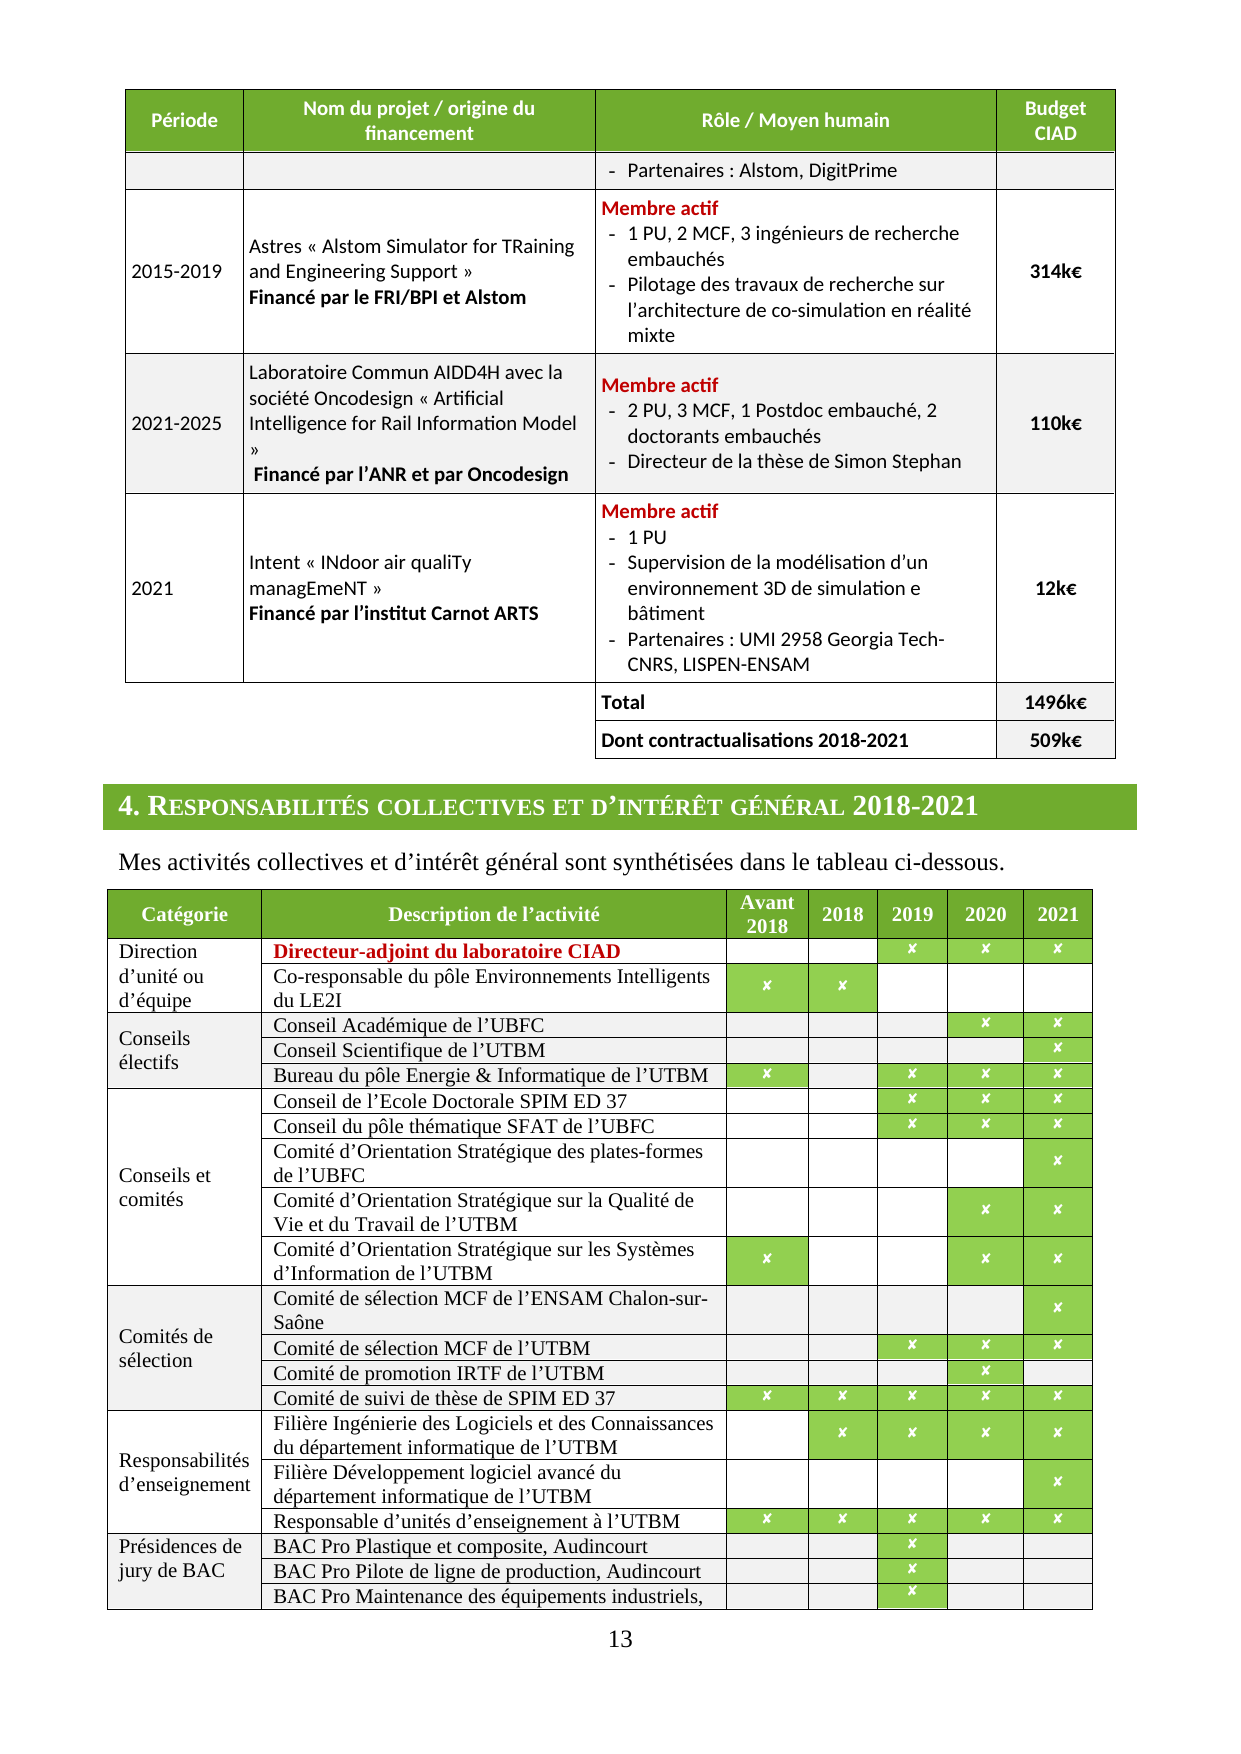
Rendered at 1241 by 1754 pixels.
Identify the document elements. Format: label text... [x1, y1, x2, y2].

table_cell [809, 1361, 877, 1384]
table_cell  [1024, 1139, 1092, 1187]
table_cell  [878, 1114, 947, 1138]
table_cell BAC Pro Maintenance des équipements industriels, [262, 1584, 726, 1608]
table_cell  [727, 964, 808, 1012]
table_cell 509k€ [997, 720, 1115, 758]
table_cell  [1024, 1460, 1092, 1508]
table_cell 314k€ [997, 189, 1115, 353]
table_cell  [948, 1509, 1023, 1533]
table_cell  [1024, 1188, 1092, 1236]
table_cell Conseil Scientifique de l’UTBM [262, 1038, 726, 1062]
table_cell  [727, 1509, 808, 1533]
table_cell [1024, 1559, 1092, 1583]
table_cell  [878, 1509, 947, 1533]
table_cell 2015-2019 [126, 190, 243, 353]
table_cell [948, 1460, 1023, 1508]
table_cell [727, 1089, 808, 1113]
table_cell Filière Ingénierie des Logiciels et des Connaissances du département informatique de l’UTBM [262, 1411, 726, 1459]
table_cell BAC Pro Plastique et composite, Audincourt [262, 1534, 726, 1558]
table_cell  [1024, 1089, 1092, 1113]
table_cell  [727, 1237, 808, 1285]
table_cell  [948, 1064, 1023, 1087]
table_header Nom du projet / origine du financement [244, 90, 595, 151]
table_cell Laboratoire Commun AIDD4H avec la société Oncodesign « Artificial Intelligence for Rail Information Model » Financé par l’ANR et par Oncodesign [244, 354, 595, 492]
table_cell [948, 1139, 1023, 1187]
table_cell Conseil Académique de l’UBFC [262, 1013, 726, 1037]
table_cell  [948, 1188, 1023, 1236]
table_cell  [809, 964, 877, 1012]
table_cell [809, 1584, 877, 1608]
table_cell Conseils et comités [108, 1089, 261, 1285]
table_cell  [1024, 1064, 1092, 1087]
table_cell  [1024, 1237, 1092, 1285]
table_cell [809, 1139, 877, 1187]
table_cell Conseils électifs [108, 1013, 261, 1087]
table_cell [244, 153, 595, 189]
table_cell Conseil du pôle thématique SFAT de l’UBFC [262, 1114, 726, 1138]
table_cell 1496k€ [997, 682, 1115, 720]
table_cell [809, 1188, 877, 1236]
table_cell  [948, 939, 1023, 963]
table_cell  [1024, 939, 1092, 963]
table_cell [809, 1114, 877, 1138]
table_cell [727, 1114, 808, 1138]
table_cell Comités de sélection [108, 1286, 261, 1410]
table_cell Membre actif 2 PU, 3 MCF, 1 Postdoc embauché, 2 doctorants embauchés Directeur de la thèse de Simon Stephan [596, 354, 996, 492]
table_cell  [809, 1509, 877, 1533]
table_cell Astres « Alstom Simulator for TRaining and Engineering Support » Financé par le FRI/BPI et Alstom [244, 190, 595, 353]
table_cell [809, 1335, 877, 1359]
table_cell [948, 1534, 1023, 1558]
table_cell Comité d’Orientation Stratégique des plates-formes de l’UBFC [262, 1139, 726, 1187]
table_cell [878, 1361, 947, 1384]
table_cell  [1024, 1114, 1092, 1138]
table_cell [878, 964, 947, 1012]
table_cell Membre actif 1 PU, 2 MCF, 3 ingénieurs de recherche embauchés Pilotage des travaux de recherche sur l’architecture de co-simulation en réalité mixte [596, 190, 996, 353]
table_cell [243, 683, 595, 720]
table_cell 2021 [126, 494, 243, 682]
table_cell  [727, 1386, 808, 1410]
table_cell [809, 1038, 877, 1062]
table_cell Comité de promotion IRTF de l’UTBM [262, 1361, 726, 1384]
table_cell [878, 1013, 947, 1037]
table_header Rôle / Moyen humain [596, 90, 996, 151]
table_cell Conseil de l’Ecole Doctorale SPIM ED 37 [262, 1089, 726, 1113]
table_cell [809, 1534, 877, 1558]
table_cell Membre actif 1 PU Supervision de la modélisation d’un environnement 3D de simulation e bâtiment Partenaires : UMI 2958 Georgia Tech-CNRS, LISPEN-ENSAM [596, 494, 996, 682]
table_header 2021 [1024, 890, 1092, 938]
table_cell  [1024, 1386, 1092, 1410]
table_cell Intent « INdoor air qualiTy managEmeNT » Financé par l’institut Carnot ARTS [244, 494, 595, 682]
table_cell [727, 1188, 808, 1236]
table_cell [809, 1089, 877, 1113]
table_cell  [1024, 1286, 1092, 1334]
table_cell  [1024, 1013, 1092, 1037]
table_cell [948, 1038, 1023, 1062]
table_cell  [878, 1089, 947, 1113]
table_cell [878, 1460, 947, 1508]
table_cell [1024, 1584, 1092, 1608]
table_cell [948, 964, 1023, 1012]
table_cell [948, 1559, 1023, 1583]
table_cell [878, 1286, 947, 1334]
table_header Description de l’activité [262, 890, 726, 938]
table_cell  [809, 1386, 877, 1410]
table_cell [809, 1013, 877, 1037]
table_cell [727, 939, 808, 963]
table_cell [126, 720, 243, 758]
table_cell [727, 1534, 808, 1558]
table_cell [809, 1064, 877, 1087]
table_cell Comité d’Orientation Stratégique sur les Systèmes d’Information de l’UTBM [262, 1237, 726, 1285]
table_cell  [878, 1584, 947, 1608]
table_cell [948, 1286, 1023, 1334]
table_cell [126, 683, 243, 720]
table_cell [727, 1286, 808, 1334]
table_cell  [878, 939, 947, 963]
table_cell [727, 1139, 808, 1187]
table_cell  [878, 1534, 947, 1558]
table_cell  [878, 1559, 947, 1583]
table_cell Responsable d’unités d’enseignement à l’UTBM [262, 1509, 726, 1533]
table_cell  [878, 1411, 947, 1459]
table_header 2019 [878, 890, 947, 938]
table_cell BAC Pro Pilote de ligne de production, Audincourt [262, 1559, 726, 1583]
table_cell  [878, 1386, 947, 1410]
table_cell [1024, 1361, 1092, 1384]
table_cell  [948, 1013, 1023, 1037]
table_cell  [878, 1064, 947, 1087]
table_cell  [948, 1114, 1023, 1138]
table_cell [878, 1038, 947, 1062]
table_cell [997, 151, 1115, 189]
table_cell  [1024, 1411, 1092, 1459]
text Mes activités collectives et d’intérêt général sont synthétisées dans le tableau ci-dessous. [118, 847, 1122, 876]
table_cell  [948, 1361, 1023, 1384]
table_cell  [1024, 1038, 1092, 1062]
table_cell [809, 1237, 877, 1285]
table_cell  [809, 1411, 877, 1459]
table_cell Directeur-adjoint du laboratoire CIAD [262, 939, 726, 963]
table_header Budget CIAD [997, 90, 1115, 151]
table_cell Bureau du pôle Energie & Informatique de l’UTBM [262, 1064, 726, 1087]
table_cell  [948, 1089, 1023, 1113]
table_cell [809, 1559, 877, 1583]
table_cell Responsabilités d’enseignement [108, 1411, 261, 1533]
table_cell [727, 1335, 808, 1359]
table_header Catégorie [108, 890, 261, 938]
table_cell [1024, 1534, 1092, 1558]
table_cell [727, 1559, 808, 1583]
table_cell Comité de sélection MCF de l’ENSAM Chalon-sur-Saône [262, 1286, 726, 1334]
table_cell [809, 1286, 877, 1334]
table_cell 12k€ [997, 493, 1115, 682]
table_cell [809, 1460, 877, 1508]
table_cell Comité d’Orientation Stratégique sur la Qualité de Vie et du Travail de l’UTBM [262, 1188, 726, 1236]
table_header 2018 [809, 890, 877, 938]
table_cell Direction d’unité ou d’équipe [108, 939, 261, 1012]
table_cell [727, 1411, 808, 1459]
table_cell [1024, 964, 1092, 1012]
table_cell [727, 1013, 808, 1037]
table_cell Filière Développement logiciel avancé du département informatique de l’UTBM [262, 1460, 726, 1508]
table_cell Partenaires : Alstom, DigitPrime [596, 153, 996, 189]
table_cell [243, 720, 595, 758]
table_cell Dont contractualisations 2018-2021 [596, 721, 996, 758]
table_cell 2021-2025 [126, 354, 243, 492]
table_header 2020 [948, 890, 1023, 938]
table_cell [126, 153, 243, 189]
table_cell [878, 1139, 947, 1187]
table_cell  [727, 1064, 808, 1087]
table_cell Total [596, 683, 996, 720]
table_cell [809, 939, 877, 963]
table_cell  [948, 1335, 1023, 1359]
table_cell  [878, 1335, 947, 1359]
table_cell 110k€ [997, 353, 1115, 492]
table_cell [727, 1038, 808, 1062]
table_cell [878, 1237, 947, 1285]
subtitle 4. Responsabilités collectives et d’intérêt général 2018-2021 [110, 790, 1130, 823]
table_cell  [1024, 1335, 1092, 1359]
table_header Période [126, 90, 243, 151]
table_cell  [948, 1386, 1023, 1410]
table_cell  [948, 1411, 1023, 1459]
table_cell [727, 1361, 808, 1384]
table_cell Comité de suivi de thèse de SPIM ED 37 [262, 1386, 726, 1410]
table_cell  [948, 1237, 1023, 1285]
table_cell Comité de sélection MCF de l’UTBM [262, 1335, 726, 1359]
table_header Avant 2018 [727, 890, 808, 938]
table_cell Présidences de jury de BAC [108, 1534, 261, 1608]
table_cell [878, 1188, 947, 1236]
table_cell Co-responsable du pôle Environnements Intelligents du LE2I [262, 964, 726, 1012]
table_cell  [1024, 1509, 1092, 1533]
table_cell [727, 1584, 808, 1608]
table_cell [727, 1460, 808, 1508]
table_cell [948, 1584, 1023, 1608]
